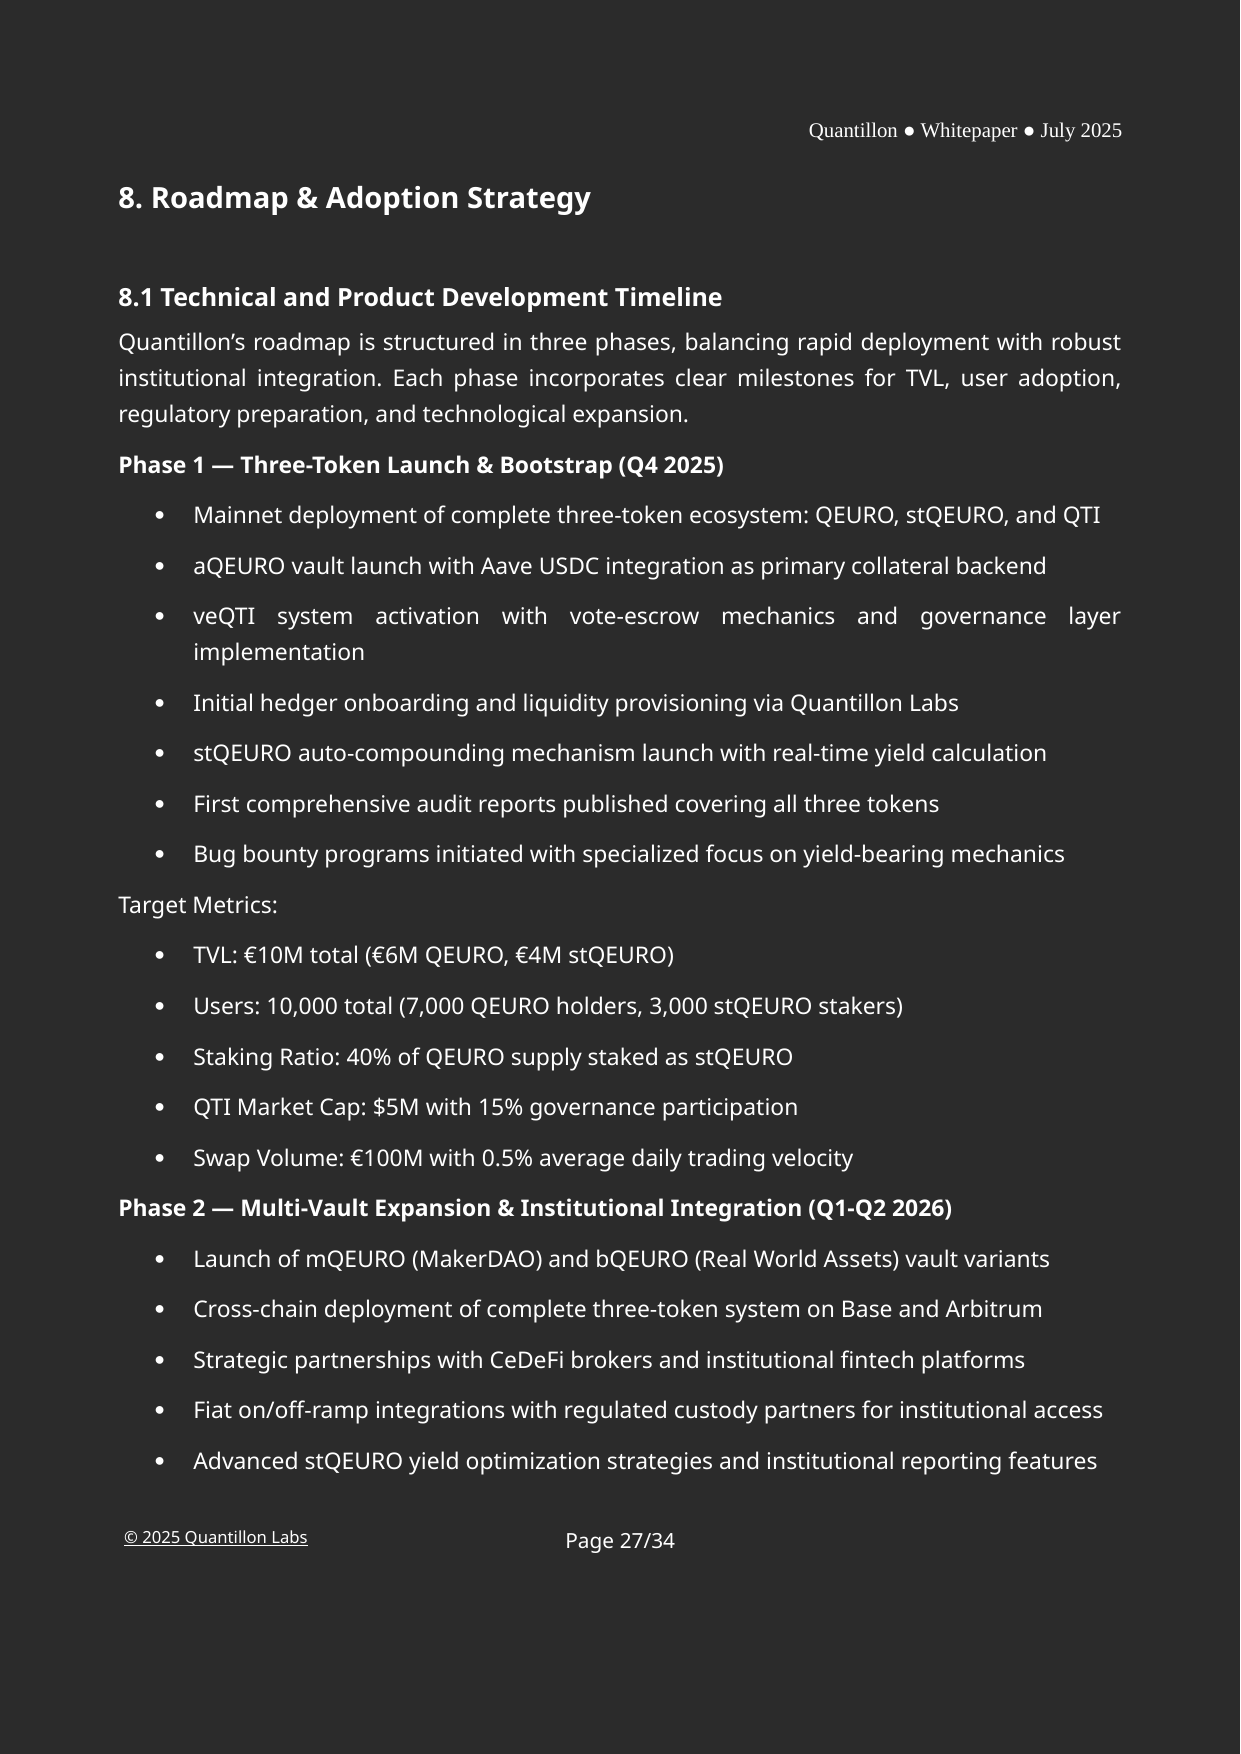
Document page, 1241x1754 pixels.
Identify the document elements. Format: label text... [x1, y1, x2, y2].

list Launch of mQEURO (MakerDAO) and bQEURO (Real World Assets) vault variants [156, 1242, 1122, 1274]
text Phase 2 — Multi-Vault Expansion & Institutional Integration (Q1-Q2 2026) [118, 1192, 1122, 1223]
text Quantillon’s roadmap is structured in three phases, balancing rapid deployment with robust institutional integration. Each phase incorporates clear milestones for TVL, user adoption, regulatory preparation, and technological expansion. [118, 326, 1122, 429]
subtitle 8.1 Technical and Product Development Timeline [118, 280, 1122, 314]
text Target Metrics: [118, 889, 1122, 920]
list Mainnet deployment of complete three-token ecosystem: QEURO, stQEURO, and QTI [156, 499, 1122, 531]
text Phase 1 — Three-Token Launch & Bootstrap (Q4 2025) [118, 449, 1122, 480]
list veQTI system activation with vote-escrow mechanics and governance layer implementation [156, 600, 1122, 667]
list Swap Volume: €100M with 0.5% average daily trading velocity [156, 1141, 1122, 1173]
list aQEURO vault launch with Aave USDC integration as primary collateral backend [156, 550, 1122, 581]
list TVL: €10M total (€6M QEURO, €4M stQEURO) [156, 939, 1122, 971]
list Fiat on/off-ramp integrations with regulated custody partners for institutional access [156, 1394, 1122, 1425]
list Staking Ratio: 40% of QEURO supply staked as stQEURO [156, 1040, 1122, 1072]
list Advanced stQEURO yield optimization strategies and institutional reporting features [156, 1444, 1122, 1476]
list QTI Market Cap: $5M with 15% governance participation [156, 1091, 1122, 1122]
list stQEURO auto-compounding mechanism launch with real-time yield calculation [156, 737, 1122, 768]
subtitle 8. Roadmap & Adoption Strategy [118, 177, 1122, 217]
list First comprehensive audit reports published covering all three tokens [156, 788, 1122, 819]
list Users: 10,000 total (7,000 QEURO holders, 3,000 stQEURO stakers) [156, 990, 1122, 1021]
list Initial hedger onboarding and liquidity provisioning via Quantillon Labs [156, 687, 1122, 718]
list Strategic partnerships with CeDeFi brokers and institutional fintech platforms [156, 1343, 1122, 1375]
list Bug bounty programs initiated with specialized focus on yield-bearing mechanics [156, 838, 1122, 869]
list Cross-chain deployment of complete three-token system on Base and Arbitrum [156, 1293, 1122, 1324]
